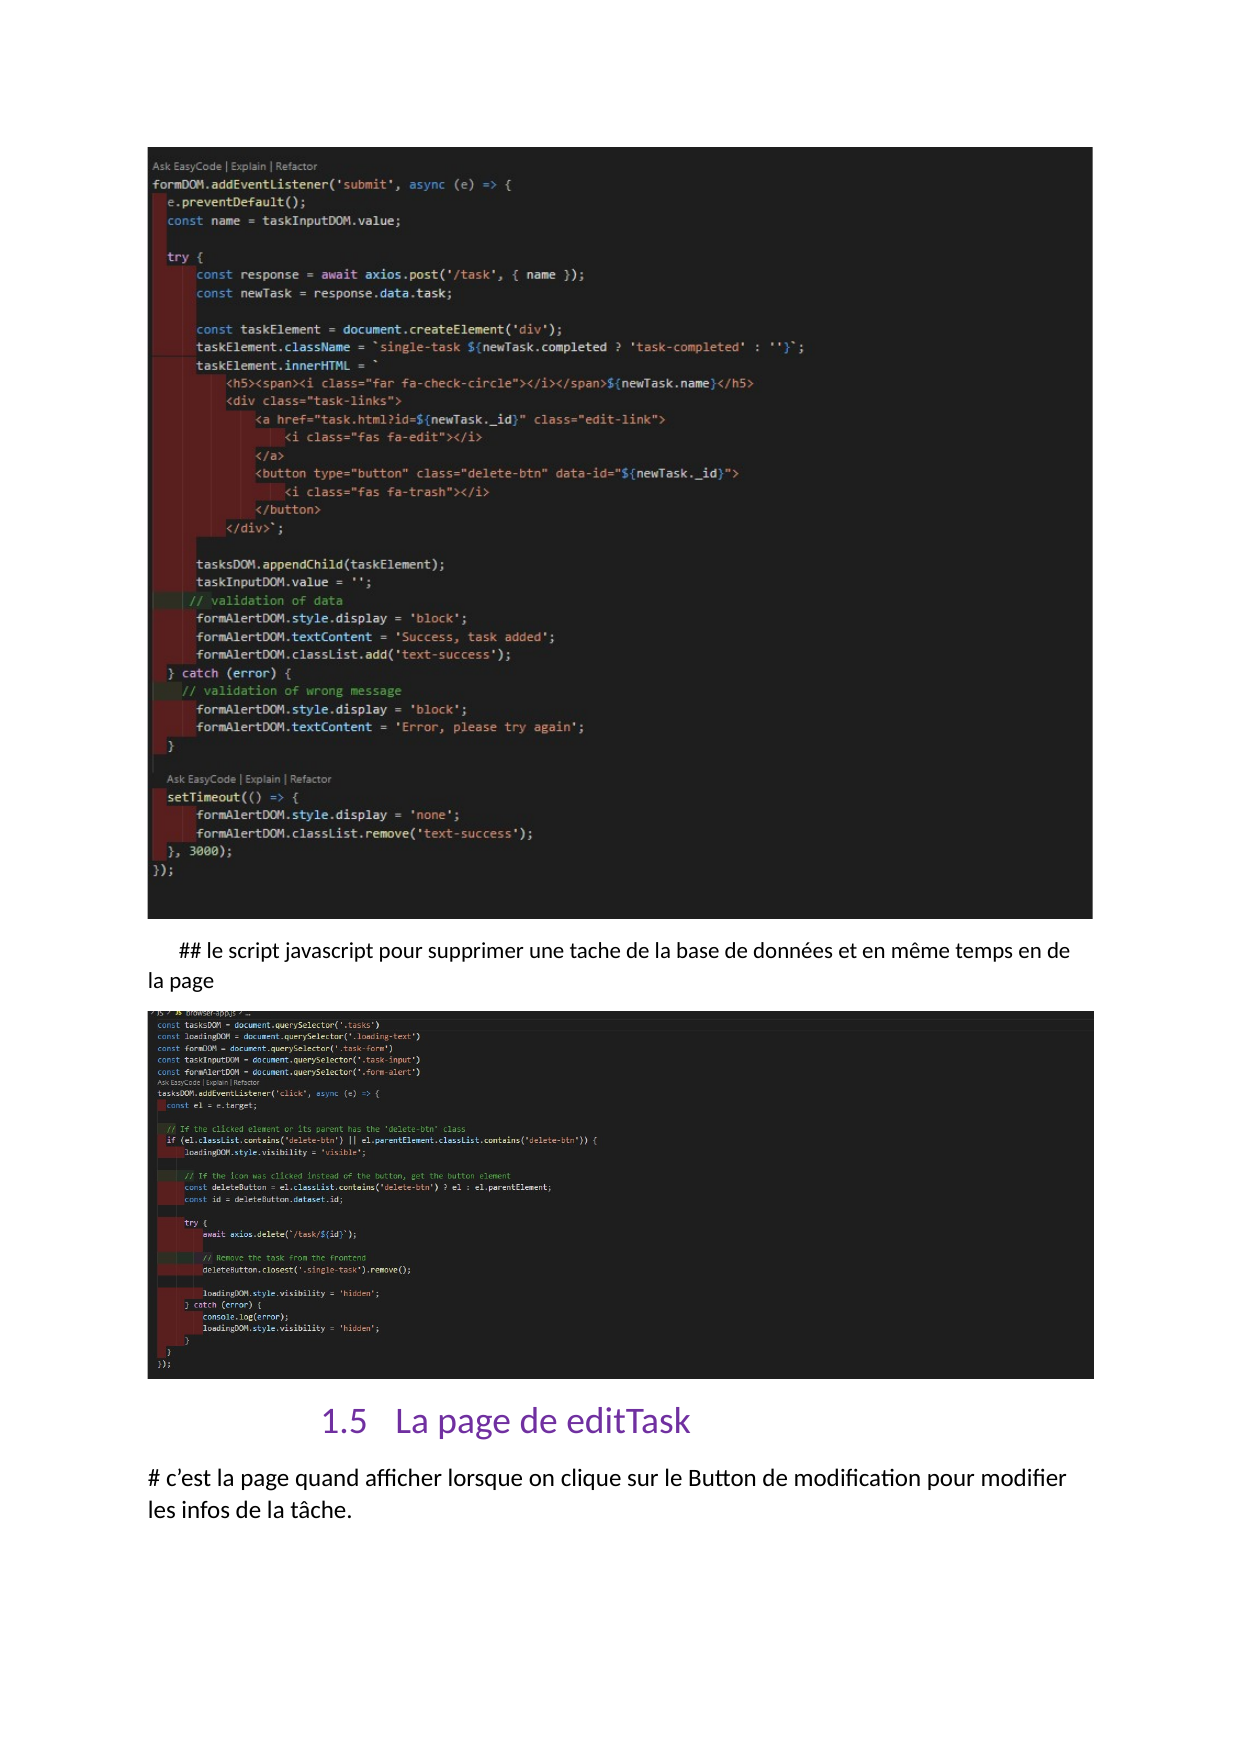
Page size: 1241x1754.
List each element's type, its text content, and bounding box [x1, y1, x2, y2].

text # c’est la page quand afficher lorsque on clique sur le Button de modification pour modifier les infos de la tâche. [148, 1462, 1093, 1524]
list La page de editTask [320, 1397, 1093, 1443]
text ## le script javascript pour supprimer une tache de la base de données et en même temps en de la page [148, 936, 1093, 994]
